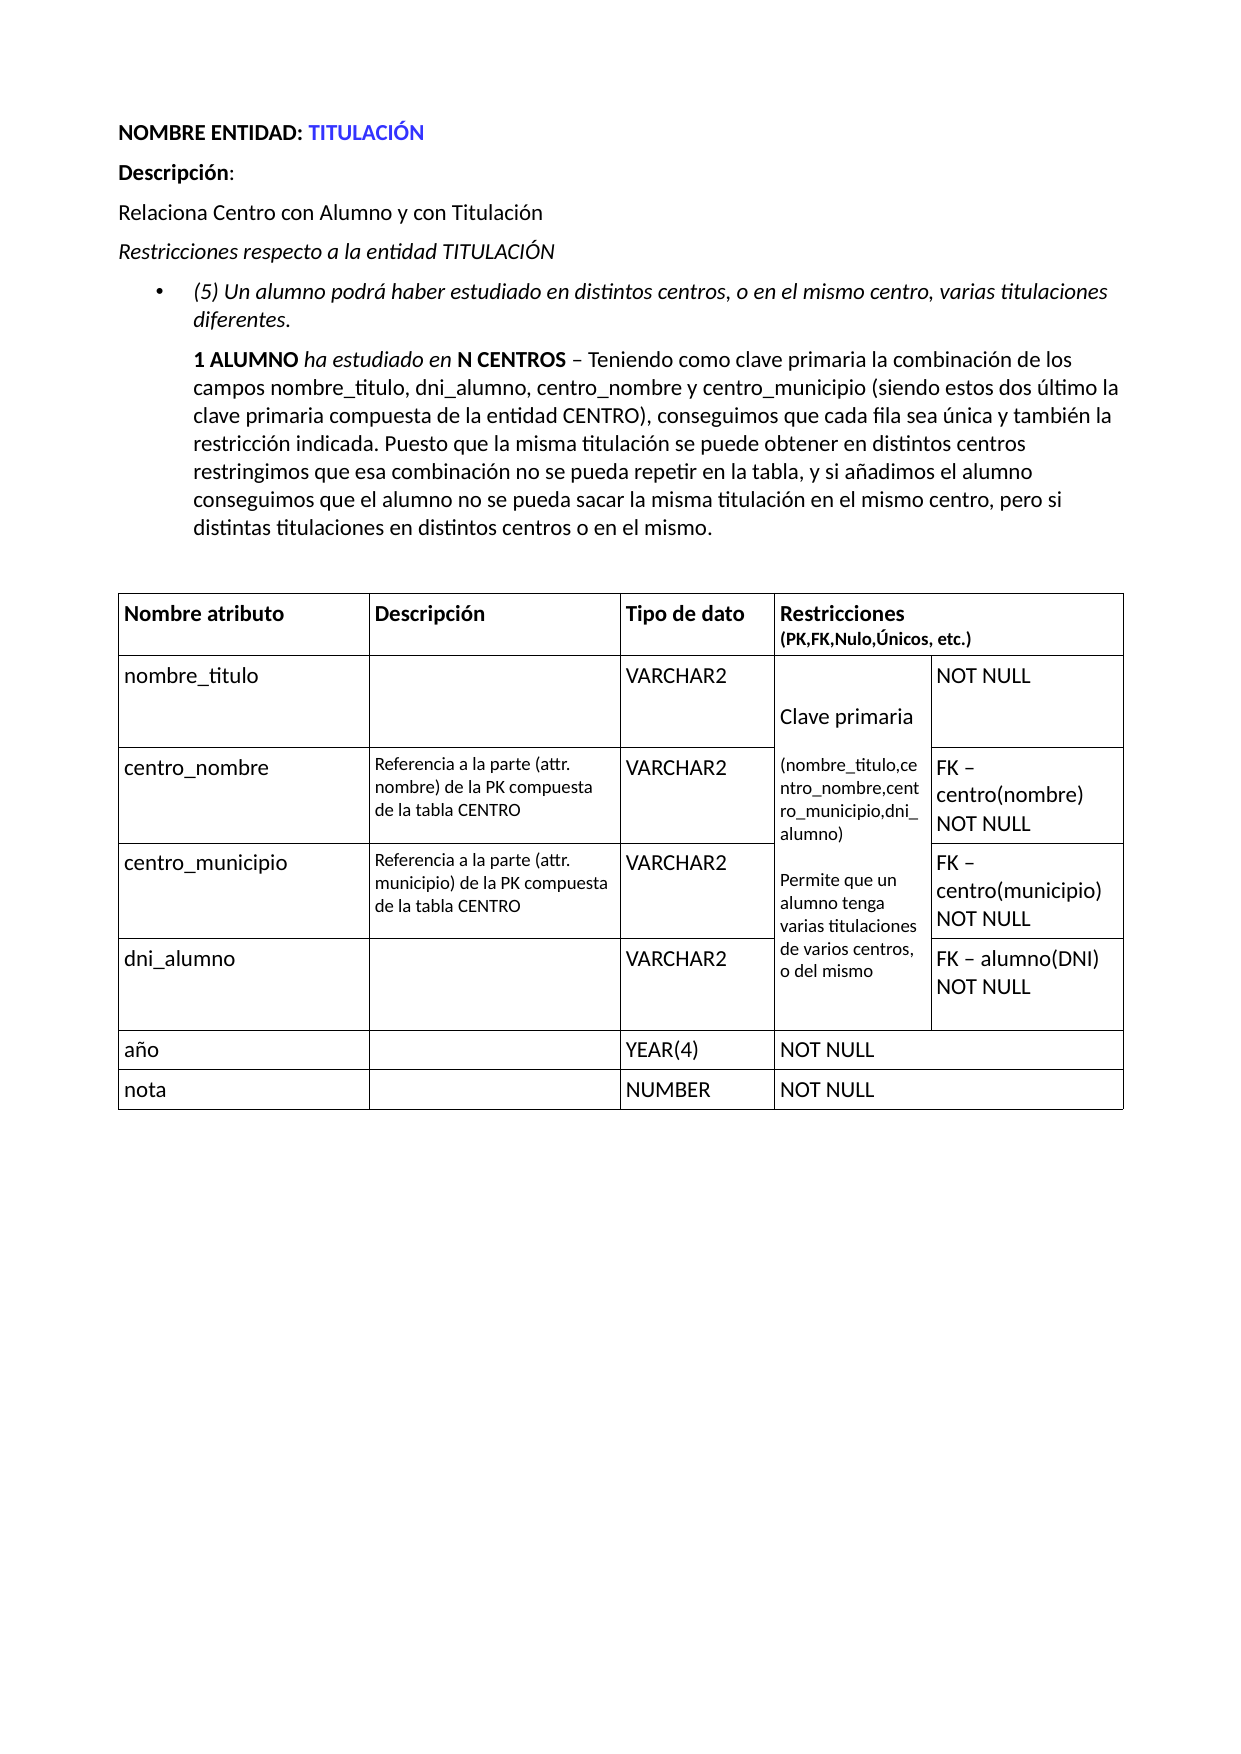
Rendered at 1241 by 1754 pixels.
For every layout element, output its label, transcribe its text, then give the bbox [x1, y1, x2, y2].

table_cell VARCHAR2 [621, 939, 774, 1029]
table_cell [370, 1070, 620, 1109]
text Restricciones respecto a la entidad TITULACIÓN [118, 237, 1122, 266]
table_cell dni_alumno [119, 939, 369, 1029]
table_cell centro_municipio [119, 844, 369, 938]
table_cell Referencia a la parte (attr. nombre) de la PK compuesta de la tabla CENTRO [370, 748, 620, 842]
table_cell centro_nombre [119, 748, 369, 842]
table_cell año [119, 1031, 369, 1069]
table_header Descripción [370, 594, 620, 655]
table_header Restricciones (PK,FK,Nulo,Únicos, etc.) [775, 594, 1123, 655]
table_cell VARCHAR2 [621, 844, 774, 938]
table_cell FK – alumno(DNI) NOT NULL [932, 939, 1123, 1029]
table_cell Clave primaria (nombre_titulo,centro_nombre,centro_municipio,dni_alumno) Permite que un alumno tenga varias titulaciones de varios centros, o del mismo [775, 656, 931, 1029]
text Relaciona Centro con Alumno y con Titulación [118, 198, 1122, 226]
table_cell YEAR(4) [621, 1031, 774, 1069]
table_cell [370, 1031, 620, 1069]
table_header Tipo de dato [621, 594, 774, 655]
table_cell nombre_titulo [119, 656, 369, 747]
text Descripción: [118, 158, 1122, 186]
text NOMBRE ENTIDAD: TITULACIÓN [118, 118, 1122, 146]
table_cell VARCHAR2 [621, 656, 774, 747]
table_cell VARCHAR2 [621, 748, 774, 842]
table_cell NUMBER [621, 1070, 774, 1109]
table_cell NOT NULL [932, 656, 1123, 747]
table_cell NOT NULL [775, 1031, 1123, 1069]
list (5) Un alumno podrá haber estudiado en distintos centros, o en el mismo centro, varias titulaciones diferentes. [156, 277, 1122, 333]
list 1 ALUMNO ha estudiado en N CENTROS – Teniendo como clave primaria la combinación de los campos nombre_titulo, dni_alumno, centro_nombre y centro_municipio (siendo estos dos último la clave primaria compuesta de la entidad CENTRO), conseguimos que cada fila sea única y también la restricción indicada. Puesto que la misma titulación se puede obtener en distintos centros restringimos que esa combinación no se pueda repetir en la tabla, y si añadimos el alumno conseguimos que el alumno no se pueda sacar la misma titulación en el mismo centro, pero si distintas titulaciones en distintos centros o en el mismo. [156, 345, 1122, 541]
table_cell Referencia a la parte (attr. municipio) de la PK compuesta de la tabla CENTRO [370, 844, 620, 938]
table_cell nota [119, 1070, 369, 1109]
table_cell FK – centro(municipio) NOT NULL [932, 844, 1123, 938]
table_cell NOT NULL [775, 1070, 1123, 1109]
table_cell [370, 656, 620, 747]
table_cell FK – centro(nombre) NOT NULL [932, 748, 1123, 842]
table_header Nombre atributo [119, 594, 369, 655]
table_cell [370, 939, 620, 1029]
